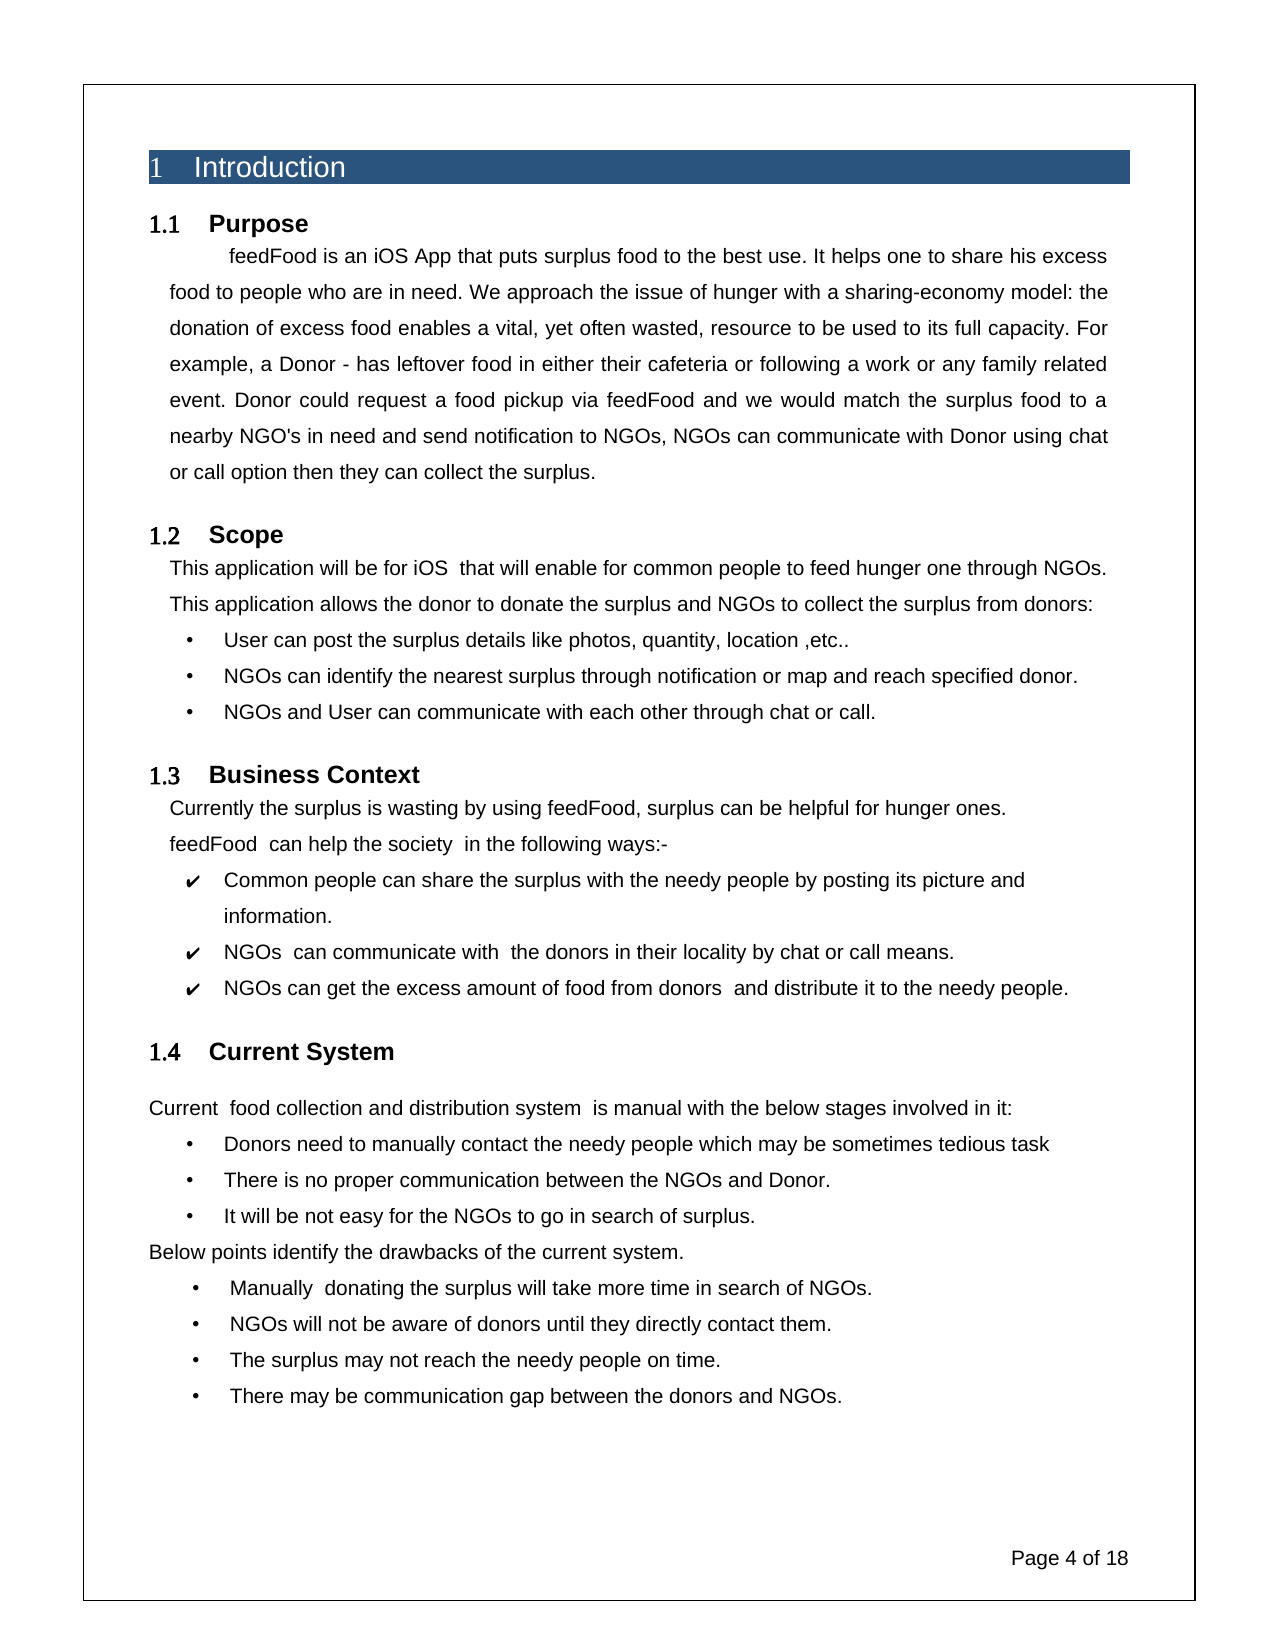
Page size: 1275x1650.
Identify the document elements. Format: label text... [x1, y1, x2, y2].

list Common people can share the surplus with the needy people by posting its picture and information. [186, 867, 1130, 927]
list There may be communication gap between the donors and NGOs. [192, 1384, 1130, 1408]
subtitle Introduction [149, 150, 1130, 184]
list NGOs can communicate with the donors in their locality by chat or call means. [186, 939, 1130, 963]
list NGOs can identify the nearest surplus through notification or map and reach specified donor. [186, 663, 1130, 687]
list Manually donating the surplus will take more time in search of NGOs. [192, 1276, 1130, 1300]
subtitle Purpose [149, 209, 1130, 238]
list Donors need to manually contact the needy people which may be sometimes tedious task [186, 1132, 1130, 1156]
text feedFood is an iOS App that puts surplus food to the best use. It helps one to share his excess food to people who are in need. We approach the issue of hunger with a sharing-economy model: the donation of excess food enables a vital, yet often wasted, resource to be used to its full capacity. For example, a Donor - has leftover food in either their cafeteria or following a work or any family related event. Donor could request a food pickup via feedFood and we would match the surplus food to a nearby NGO's in need and send notification to NGOs, NGOs can communicate with Donor using chat or call option then they can collect the surplus. [169, 244, 1109, 483]
list NGOs can get the excess amount of food from donors and distribute it to the needy people. [186, 976, 1130, 999]
text feedFood can help the society in the following ways:- [169, 832, 1130, 856]
list NGOs and User can communicate with each other through chat or call. [186, 699, 1130, 723]
list The surplus may not reach the needy people on time. [192, 1348, 1130, 1372]
list User can post the surplus details like photos, quantity, location ,etc.. [186, 627, 1130, 651]
subtitle Business Context [149, 761, 1130, 789]
subtitle Scope [149, 520, 1130, 549]
text Currently the surplus is wasting by using feedFood, surplus can be helpful for hunger ones. [169, 796, 1109, 819]
list There is no proper communication between the NGOs and Donor. [186, 1168, 1130, 1192]
subtitle Current System [149, 1037, 1130, 1065]
text This application will be for iOS that will enable for common people to feed hunger one through NGOs. This application allows the donor to donate the surplus and NGOs to collect the surplus from donors: [169, 556, 1109, 615]
list NGOs will not be aware of donors until they directly contact them. [192, 1312, 1130, 1336]
text Below points identify the drawbacks of the current system. [149, 1240, 1109, 1264]
text Current food collection and distribution system is manual with the below stages involved in it: [149, 1096, 1130, 1119]
list It will be not easy for the NGOs to go in search of surplus. [186, 1204, 1130, 1228]
